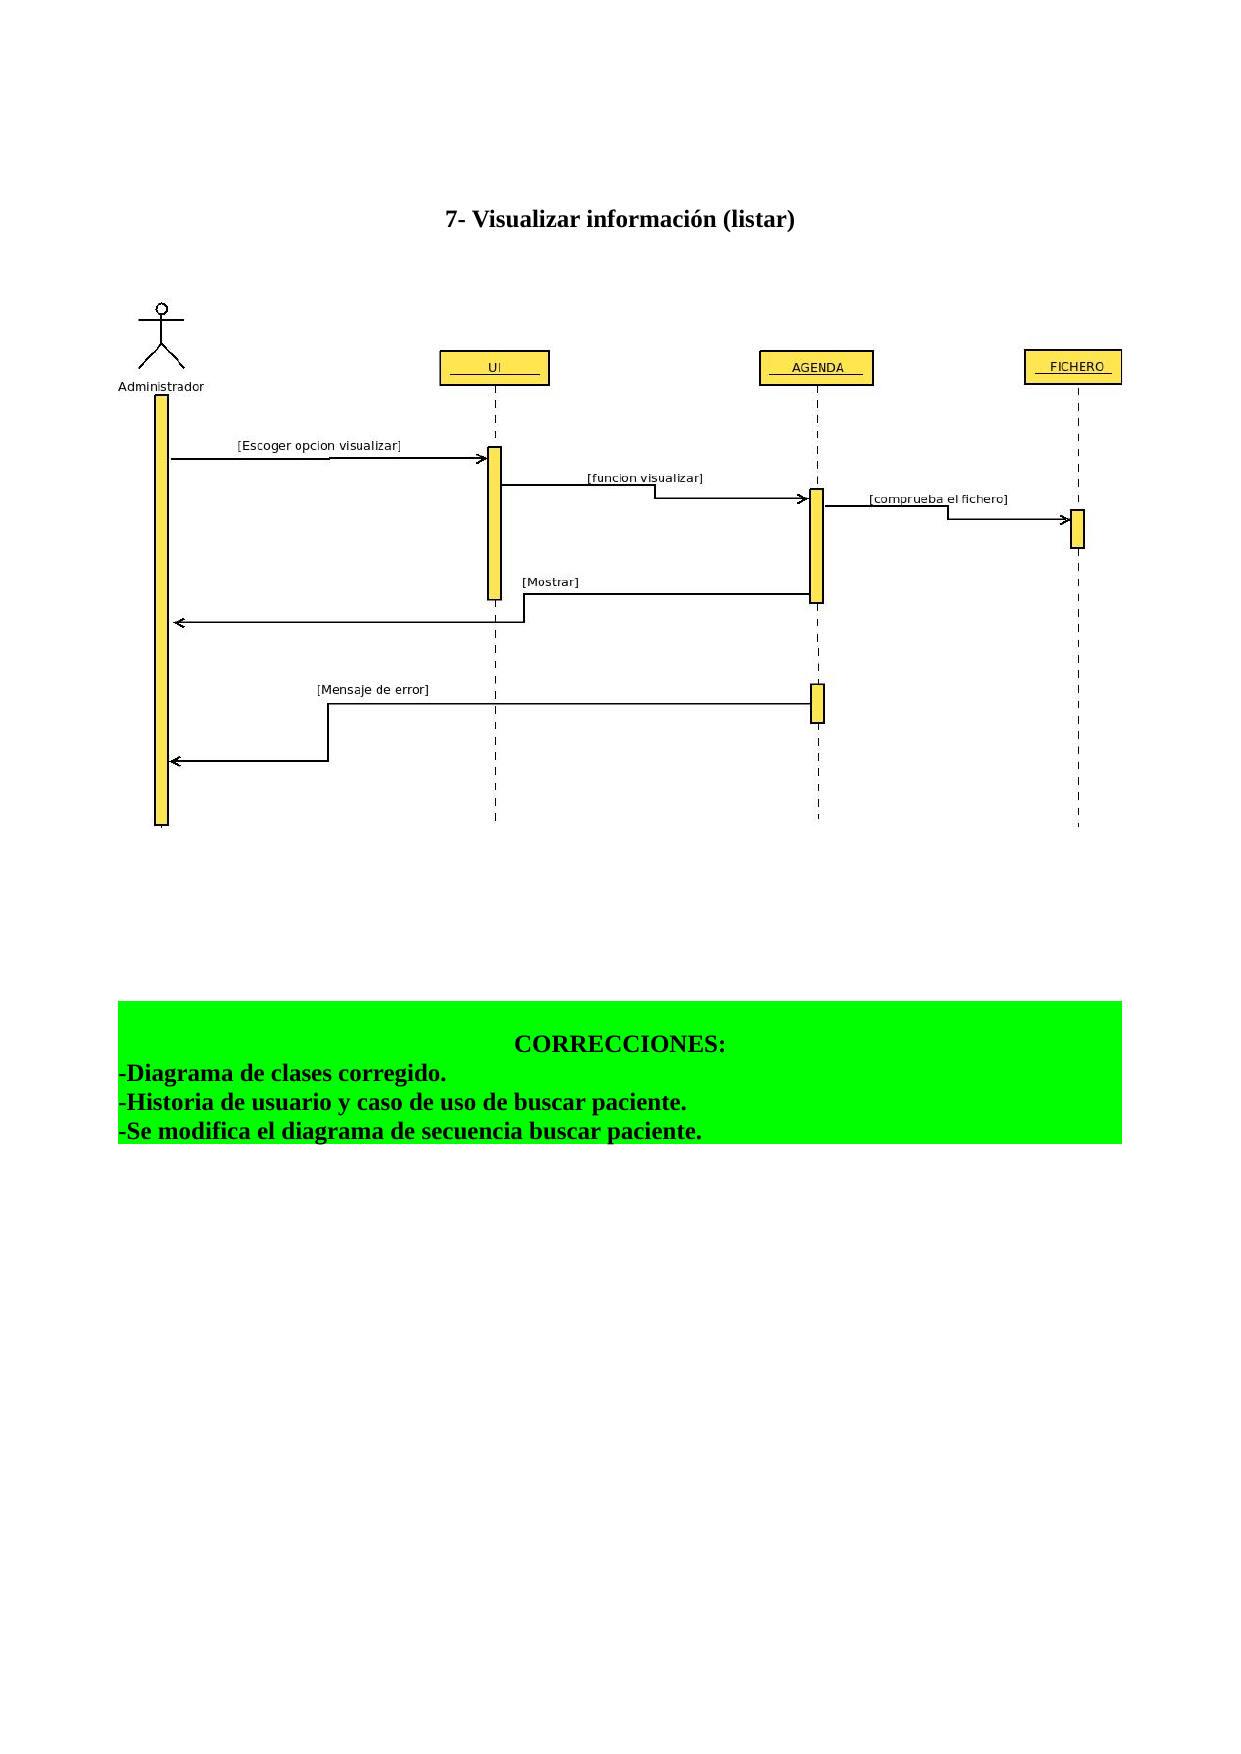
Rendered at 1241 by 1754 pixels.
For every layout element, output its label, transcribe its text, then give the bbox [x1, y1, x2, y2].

picture [118, 290, 1123, 829]
text -Diagrama de clases corregido. [118, 1058, 1122, 1087]
text -Historia de usuario y caso de uso de buscar paciente. [118, 1087, 1122, 1116]
text -Se modifica el diagrama de secuencia buscar paciente. [118, 1116, 1122, 1144]
text 7- Visualizar información (listar) [118, 204, 1122, 233]
text CORRECCIONES: [118, 1029, 1122, 1058]
